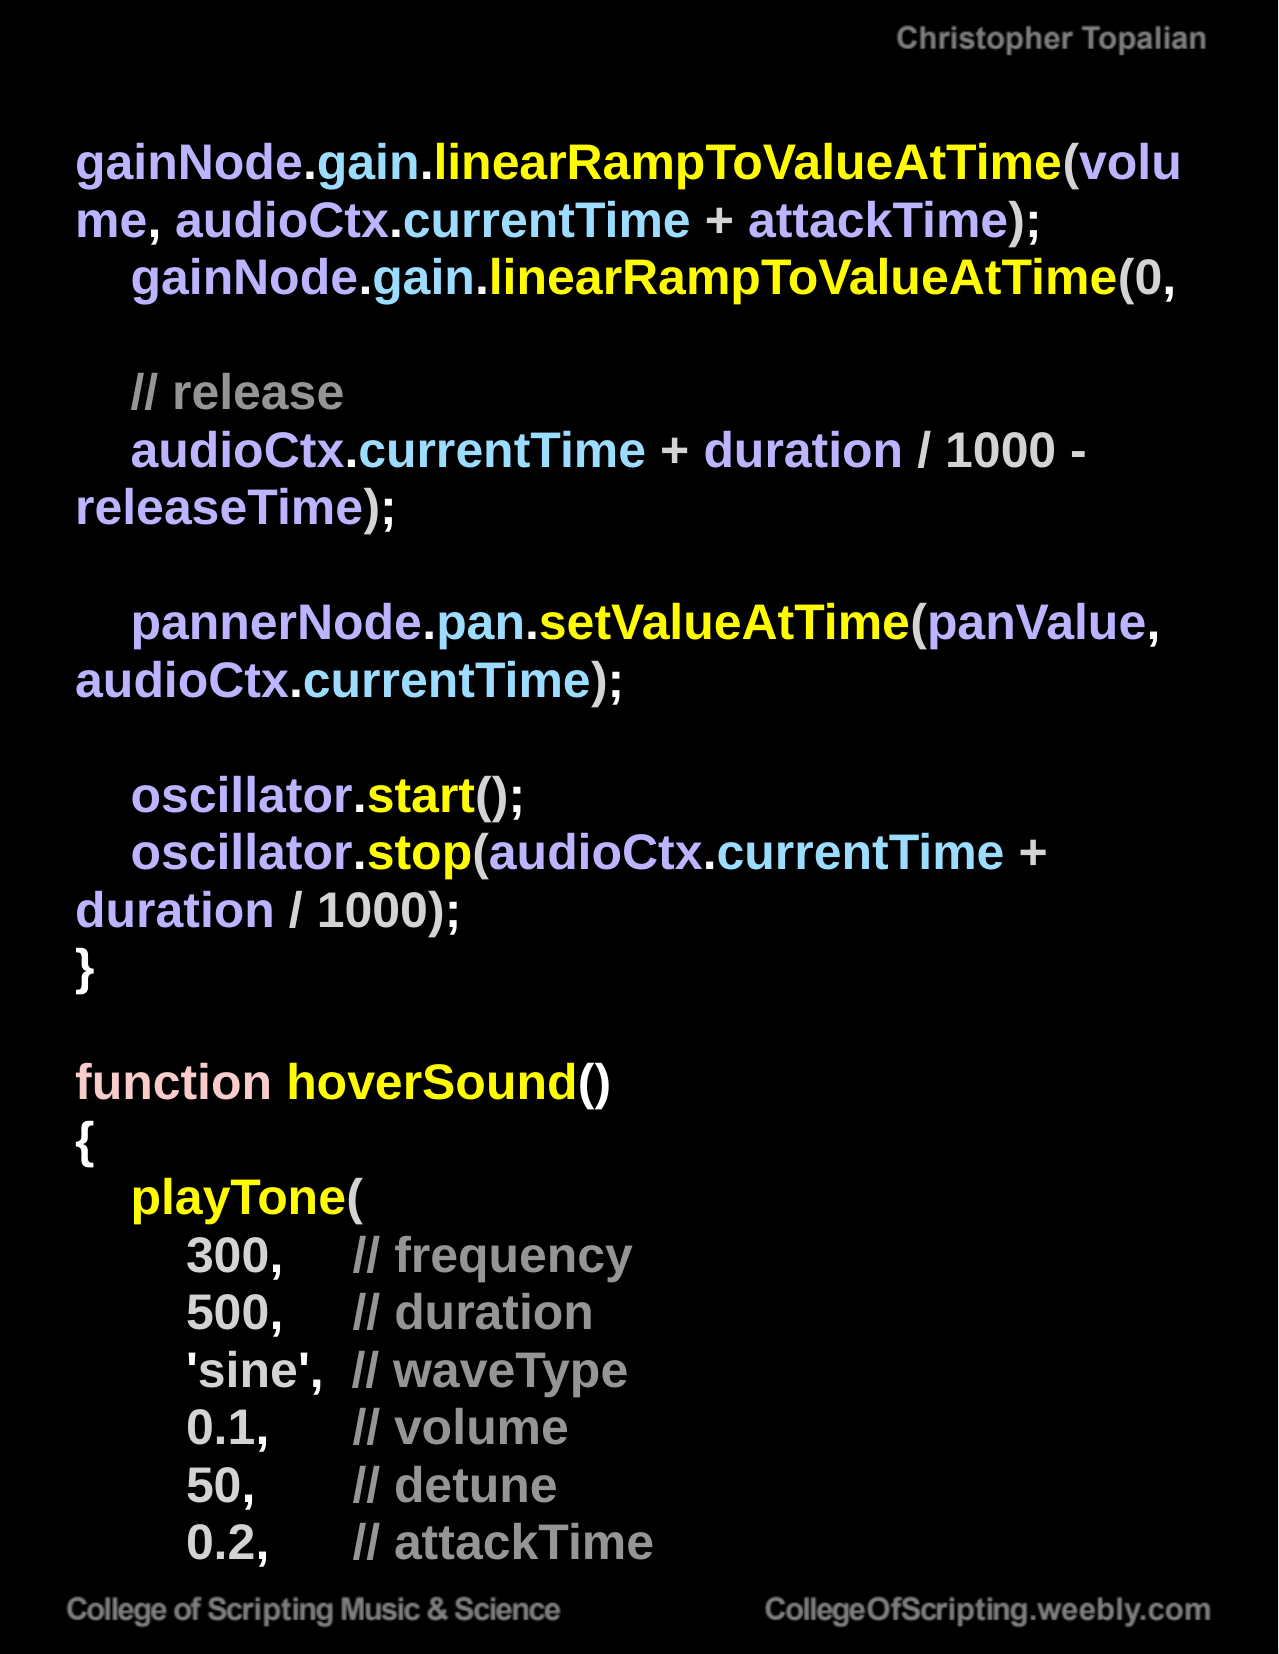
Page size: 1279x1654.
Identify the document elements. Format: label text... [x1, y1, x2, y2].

text // release [75, 362, 1203, 420]
text gainNode.gain.linearRampToValueAtTime(0, [75, 247, 1203, 305]
text audioCtx.currentTime + duration / 1000 - releaseTime); [75, 420, 1203, 535]
text oscillator.start(); [75, 765, 1203, 822]
text function hoverSound() [75, 1052, 1203, 1110]
text } [75, 937, 1203, 995]
text pannerNode.pan.setValueAtTime(panValue, audioCtx.currentTime); [75, 592, 1203, 707]
text gainNode.gain.linearRampToValueAtTime(volume, audioCtx.currentTime + attackTime); [75, 75, 1203, 247]
text 0.1, // volume [75, 1397, 1203, 1455]
text 500, // duration [75, 1282, 1203, 1340]
text 0.2, // attackTime [75, 1512, 1203, 1570]
text 300, // frequency [75, 1225, 1203, 1282]
text oscillator.stop(audioCtx.currentTime + duration / 1000); [75, 822, 1203, 937]
text 50, // detune [75, 1455, 1203, 1512]
text { [75, 1110, 1203, 1167]
text playTone( [75, 1167, 1203, 1225]
text 'sine', // waveType [75, 1340, 1203, 1397]
